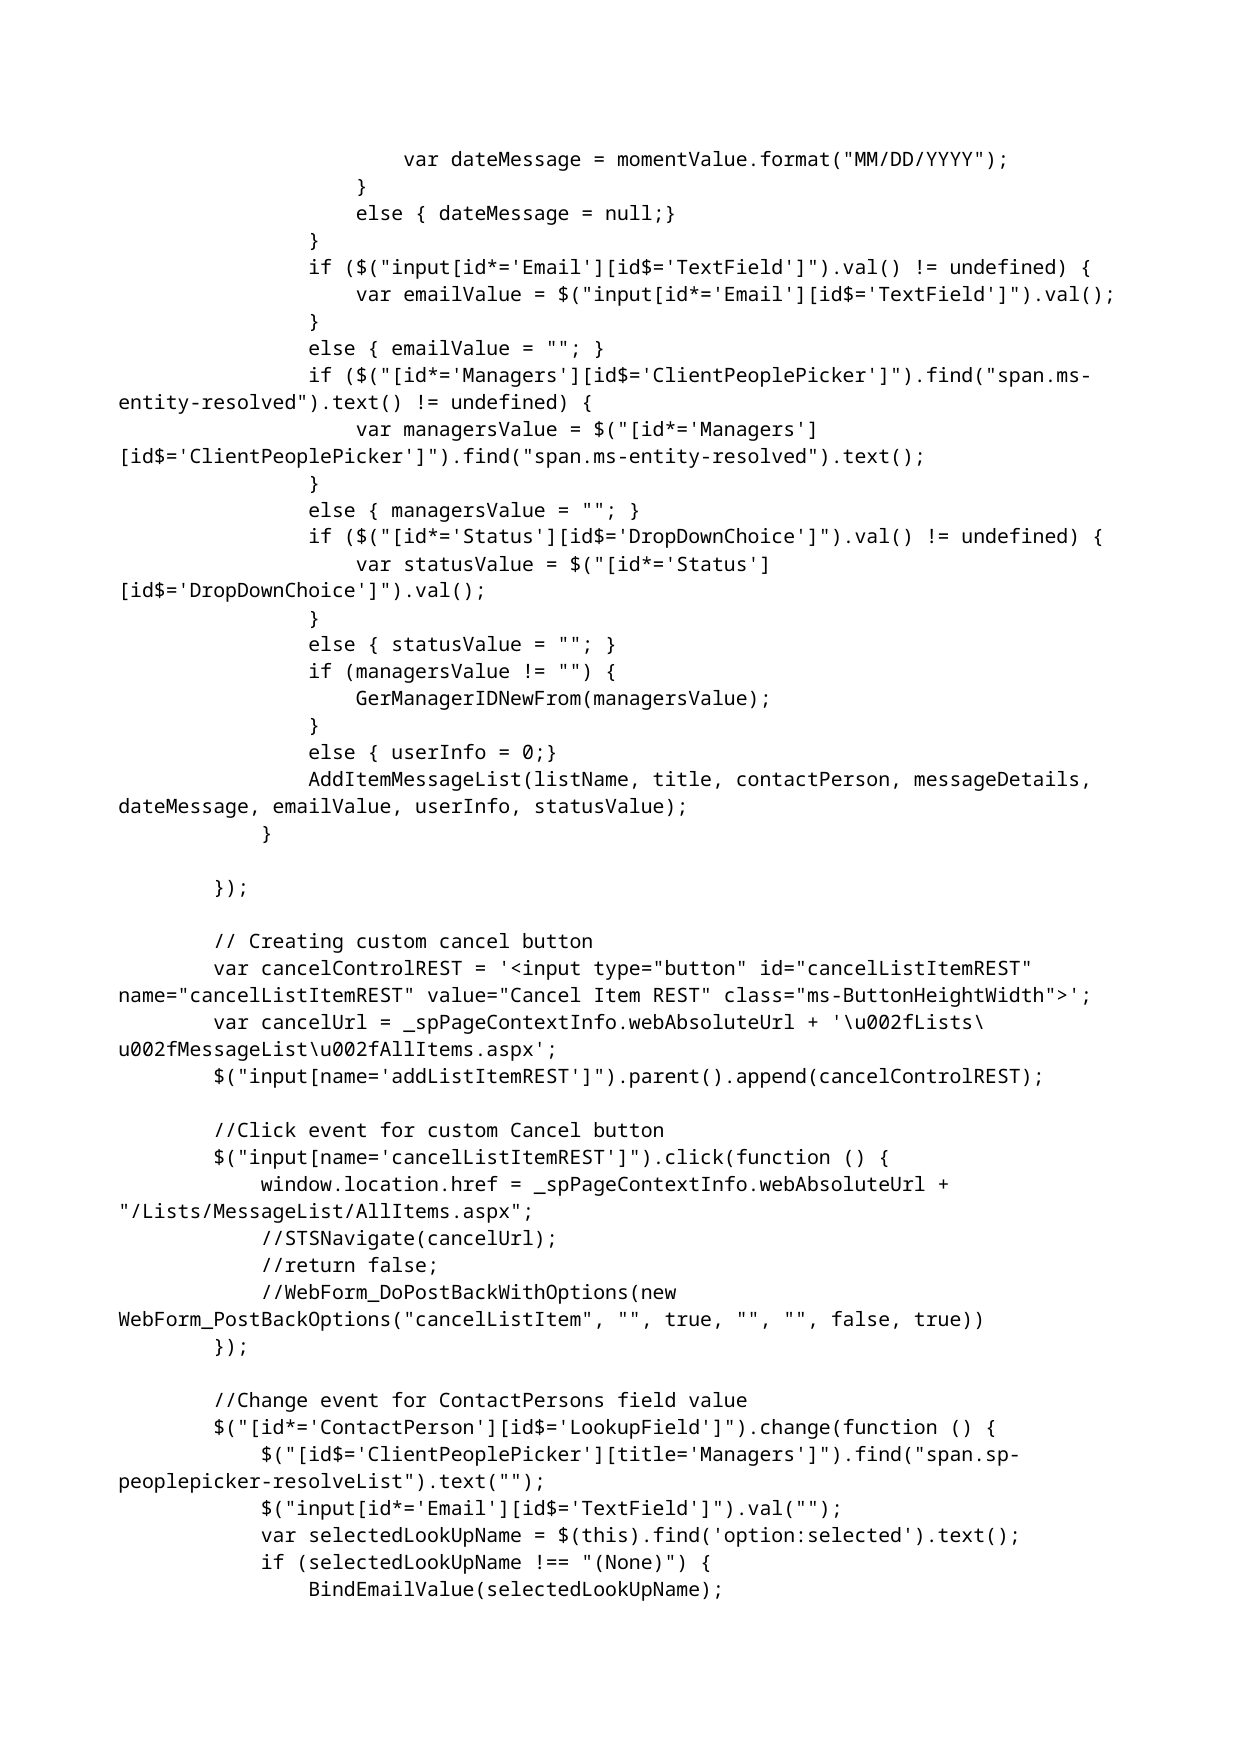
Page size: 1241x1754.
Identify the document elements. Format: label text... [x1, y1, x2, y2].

text //WebForm_DoPostBackWithOptions(new WebForm_PostBackOptions("cancelListItem", "", true, "", "", false, true)) [118, 1278, 1122, 1332]
text //Change event for ContactPersons field value [118, 1386, 1122, 1413]
text } [118, 226, 1122, 253]
text if ($("input[id*='Email'][id$='TextField']").val() != undefined) { [118, 253, 1122, 280]
text var cancelUrl = _spPageContextInfo.webAbsoluteUrl + '\u002fLists\u002fMessageList\u002fAllItems.aspx'; [118, 1008, 1122, 1062]
text } [118, 604, 1122, 631]
text $("[id$='ClientPeoplePicker'][title='Managers']").find("span.sp-peoplepicker-resolveList").text(""); [118, 1440, 1122, 1494]
text var cancelControlREST = '<input type="button" id="cancelListItemREST" name="cancelListItemREST" value="Cancel Item REST" class="ms-ButtonHeightWidth">'; [118, 954, 1122, 1008]
text } [118, 172, 1122, 199]
text else { managersValue = ""; } [118, 496, 1122, 523]
text $("input[id*='Email'][id$='TextField']").val(""); [118, 1494, 1122, 1521]
text AddItemMessageList(listName, title, contactPerson, messageDetails, dateMessage, emailValue, userInfo, statusValue); [118, 766, 1122, 819]
text var dateMessage = momentValue.format("MM/DD/YYYY"); [118, 145, 1122, 172]
text //STSNavigate(cancelUrl); [118, 1224, 1122, 1251]
text window.location.href = _spPageContextInfo.webAbsoluteUrl + "/Lists/MessageList/AllItems.aspx"; [118, 1170, 1122, 1224]
text $("[id*='ContactPerson'][id$='LookupField']").change(function () { [118, 1413, 1122, 1440]
text $("input[name='addListItemREST']").parent().append(cancelControlREST); [118, 1062, 1122, 1089]
text }); [118, 873, 1122, 901]
text } [118, 712, 1122, 739]
text var statusValue = $("[id*='Status'][id$='DropDownChoice']").val(); [118, 550, 1122, 604]
text var emailValue = $("input[id*='Email'][id$='TextField']").val(); [118, 280, 1122, 307]
text else { statusValue = ""; } [118, 631, 1122, 658]
text else { dateMessage = null;} [118, 199, 1122, 226]
text //Click event for custom Cancel button [118, 1116, 1122, 1143]
text if ($("[id*='Managers'][id$='ClientPeoplePicker']").find("span.ms-entity-resolved").text() != undefined) { [118, 361, 1122, 415]
text } [118, 819, 1122, 847]
text $("input[name='cancelListItemREST']").click(function () { [118, 1143, 1122, 1170]
text else { emailValue = ""; } [118, 334, 1122, 361]
text GerManagerIDNewFrom(managersValue); [118, 685, 1122, 712]
text if (selectedLookUpName !== "(None)") { [118, 1548, 1122, 1575]
text } [118, 307, 1122, 334]
text else { userInfo = 0;} [118, 739, 1122, 766]
text if ($("[id*='Status'][id$='DropDownChoice']").val() != undefined) { [118, 523, 1122, 550]
text if (managersValue != "") { [118, 658, 1122, 685]
text } [118, 469, 1122, 496]
text var selectedLookUpName = $(this).find('option:selected').text(); [118, 1521, 1122, 1548]
text //return false; [118, 1251, 1122, 1278]
text }); [118, 1332, 1122, 1359]
text var managersValue = $("[id*='Managers'][id$='ClientPeoplePicker']").find("span.ms-entity-resolved").text(); [118, 415, 1122, 469]
text // Creating custom cancel button [118, 927, 1122, 954]
text BindEmailValue(selectedLookUpName); [118, 1575, 1122, 1602]
